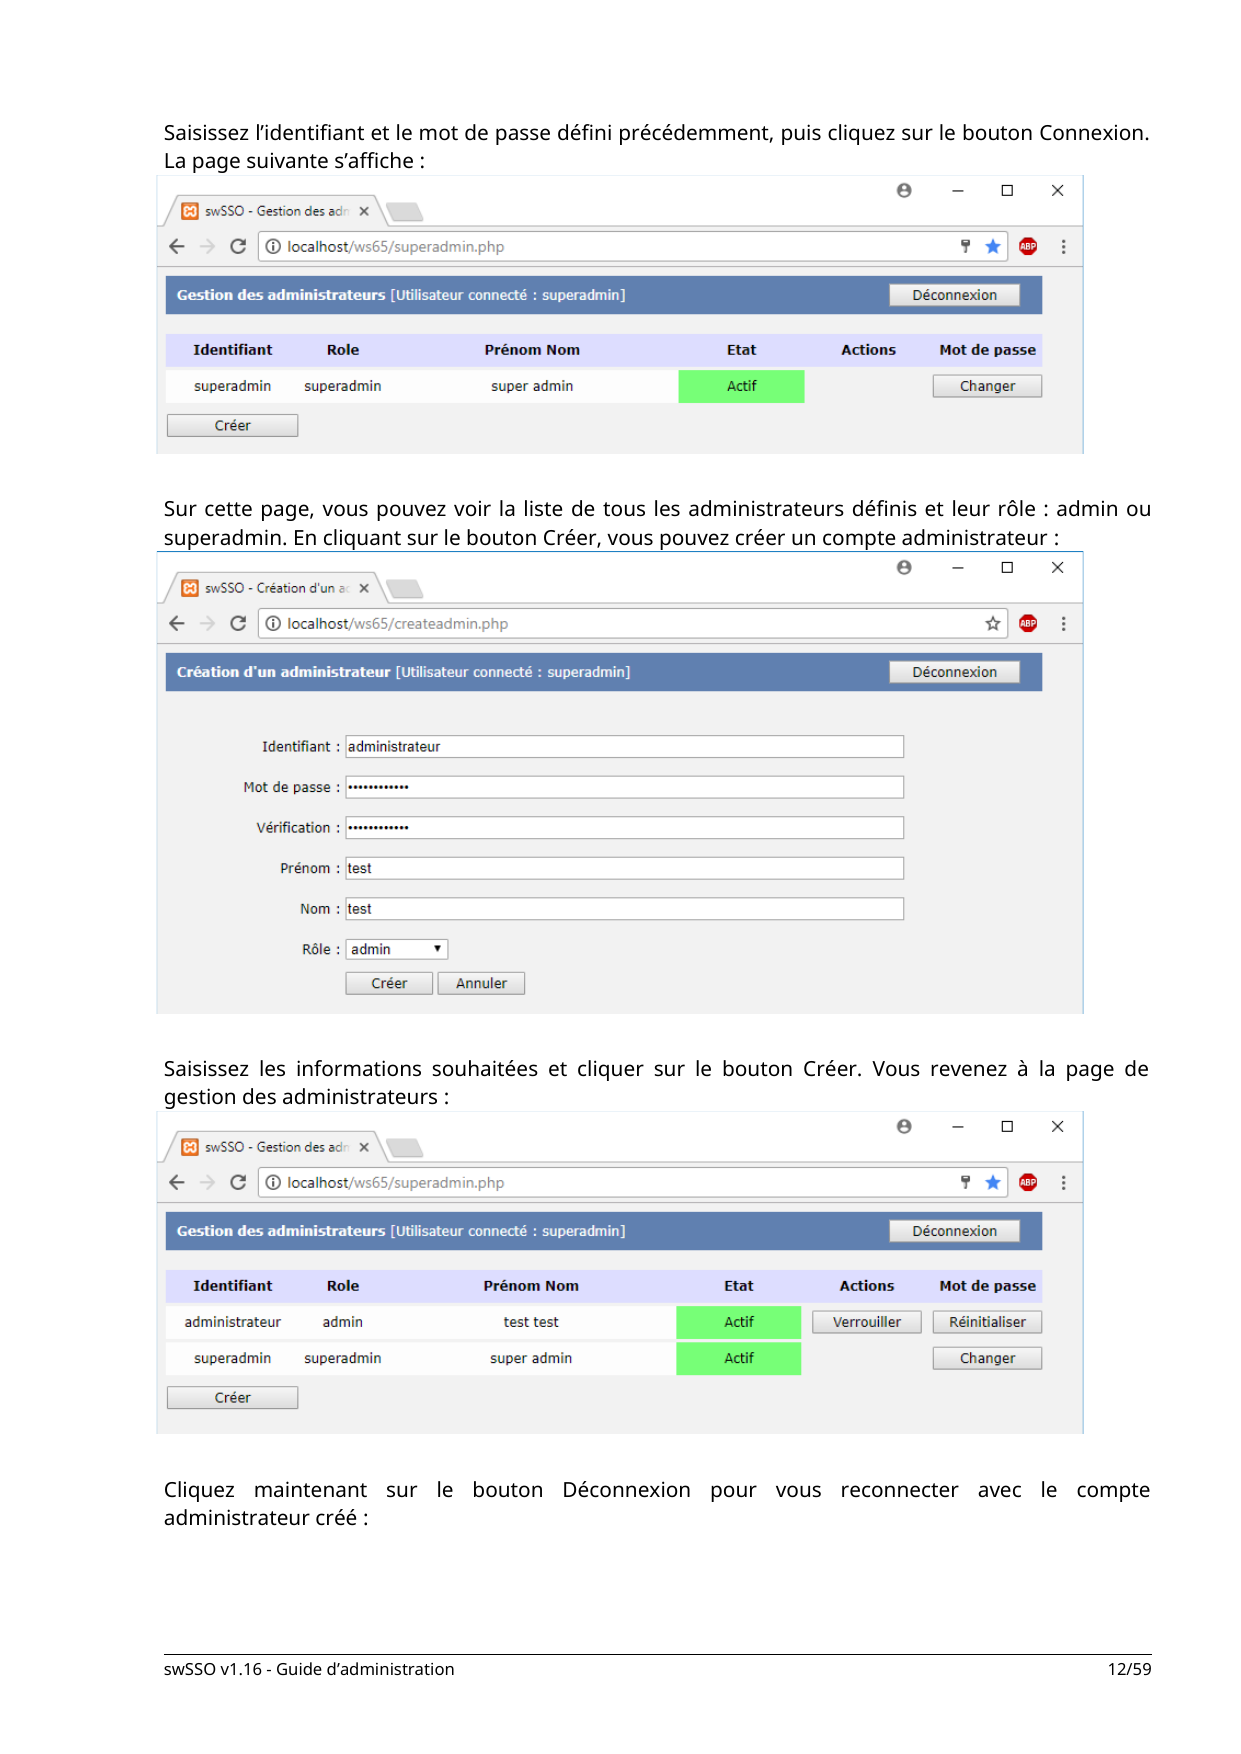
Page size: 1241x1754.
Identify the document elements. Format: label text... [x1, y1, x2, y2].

picture [156, 175, 1084, 454]
text Saisissez les informations souhaitées et cliquer sur le bouton Créer. Vous revenez à la page de gestion des administrateurs : [164, 1054, 1152, 1111]
text Sur cette page, vous pouvez voir la liste de tous les administrateurs définis et leur rôle : admin ou superadmin. En cliquant sur le bouton Créer, vous pouvez créer un compte administrateur : [164, 494, 1152, 551]
picture [156, 1111, 1084, 1434]
text Cliquez maintenant sur le bouton Déconnexion pour vous reconnecter avec le compte administrateur créé : [164, 1475, 1152, 1532]
picture [156, 551, 1084, 1014]
text Saisissez l’identifiant et le mot de passe défini précédemment, puis cliquez sur le bouton Connexion. La page suivante s’affiche : [164, 118, 1152, 175]
